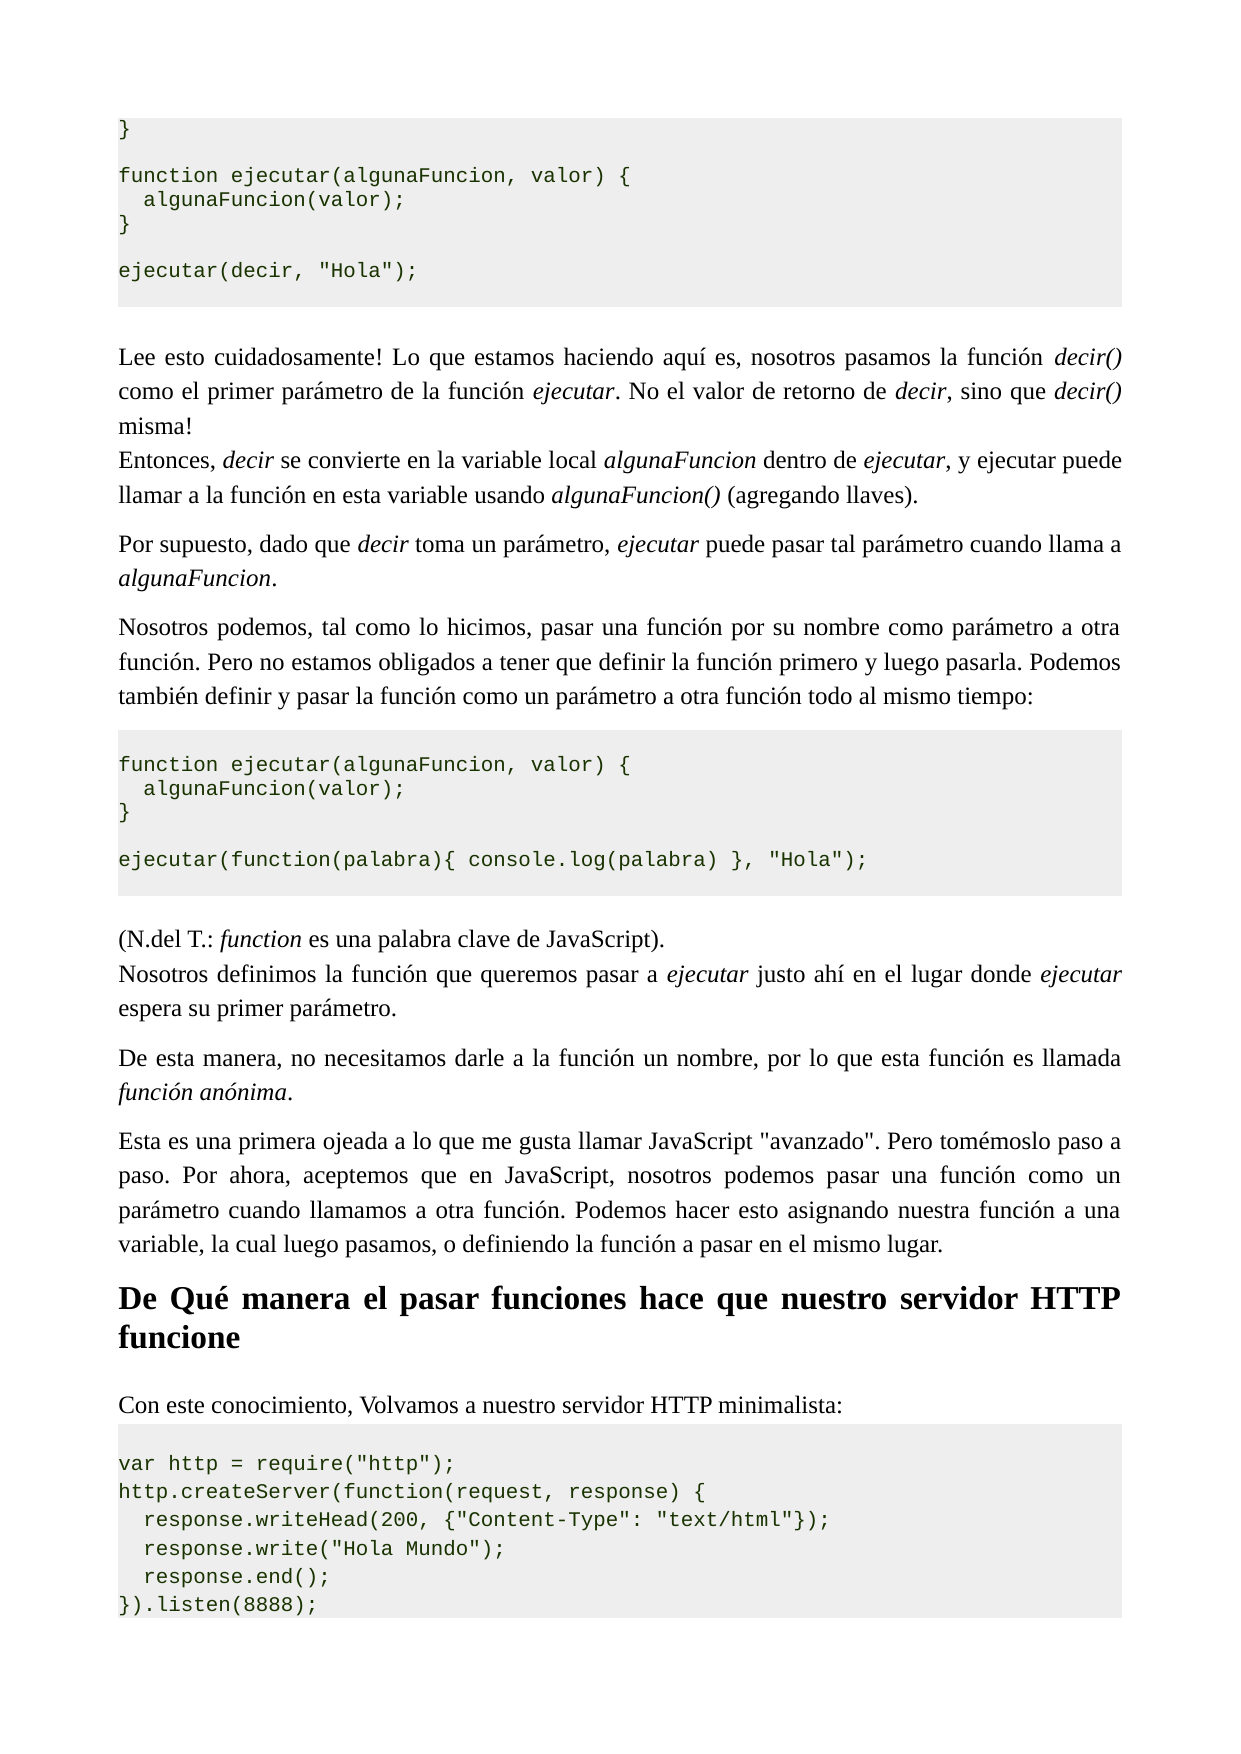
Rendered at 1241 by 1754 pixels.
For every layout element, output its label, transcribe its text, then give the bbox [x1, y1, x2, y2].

text (N.del T.: function es una palabra clave de JavaScript). [118, 924, 1122, 953]
text var http = require("http"); [118, 1453, 1122, 1476]
text response.write("Hola Mundo"); [118, 1538, 1122, 1561]
text De esta manera, no necesitamos darle a la función un nombre, por lo que esta función es llamada función anónima. [118, 1043, 1122, 1106]
text }).listen(8888); [118, 1594, 1122, 1618]
text algunaFuncion(valor); [118, 778, 1122, 801]
text response.end(); [118, 1566, 1122, 1589]
text } [118, 118, 1122, 142]
subtitle De Qué manera el pasar funciones hace que nuestro servidor HTTP funcione [118, 1279, 1122, 1355]
text } [118, 213, 1122, 236]
text Nosotros definimos la función que queremos pasar a ejecutar justo ahí en el lugar donde ejecutar espera su primer parámetro. [118, 959, 1122, 1022]
text Por supuesto, dado que decir toma un parámetro, ejecutar puede pasar tal parámetro cuando llama a algunaFuncion. [118, 529, 1122, 592]
text algunaFuncion(valor); [118, 189, 1122, 213]
text } [118, 801, 1122, 825]
text ejecutar(function(palabra){ console.log(palabra) }, "Hola"); [118, 848, 1122, 872]
text Esta es una primera ojeada a lo que me gusta llamar JavaScript "avanzado". Pero tomémoslo paso a paso. Por ahora, aceptemos que en JavaScript, nosotros podemos pasar una función como un parámetro cuando llamamos a otra función. Podemos hacer esto asignando nuestra función a una variable, la cual luego pasamos, o definiendo la función a pasar en el mismo lugar. [118, 1126, 1122, 1258]
text response.writeHead(200, {"Content-Type": "text/html"}); [118, 1509, 1122, 1533]
text Con este conocimiento, Volvamos a nuestro servidor HTTP minimalista: [118, 1390, 1122, 1418]
text Nosotros podemos, tal como lo hicimos, pasar una función por su nombre como parámetro a otra función. Pero no estamos obligados a tener que definir la función primero y luego pasarla. Podemos también definir y pasar la función como un parámetro a otra función todo al mismo tiempo: [118, 612, 1122, 710]
text Lee esto cuidadosamente! Lo que estamos haciendo aquí es, nosotros pasamos la función decir() como el primer parámetro de la función ejecutar. No el valor de retorno de decir, sino que decir() misma! [118, 342, 1122, 439]
text function ejecutar(algunaFuncion, valor) { [118, 754, 1122, 778]
text Entonces, decir se convierte en la variable local algunaFuncion dentro de ejecutar, y ejecutar puede llamar a la función en esta variable usando algunaFuncion() (agregando llaves). [118, 445, 1122, 508]
text http.createServer(function(request, response) { [118, 1481, 1122, 1504]
text function ejecutar(algunaFuncion, valor) { [118, 165, 1122, 189]
text ejecutar(decir, "Hola"); [118, 260, 1122, 284]
